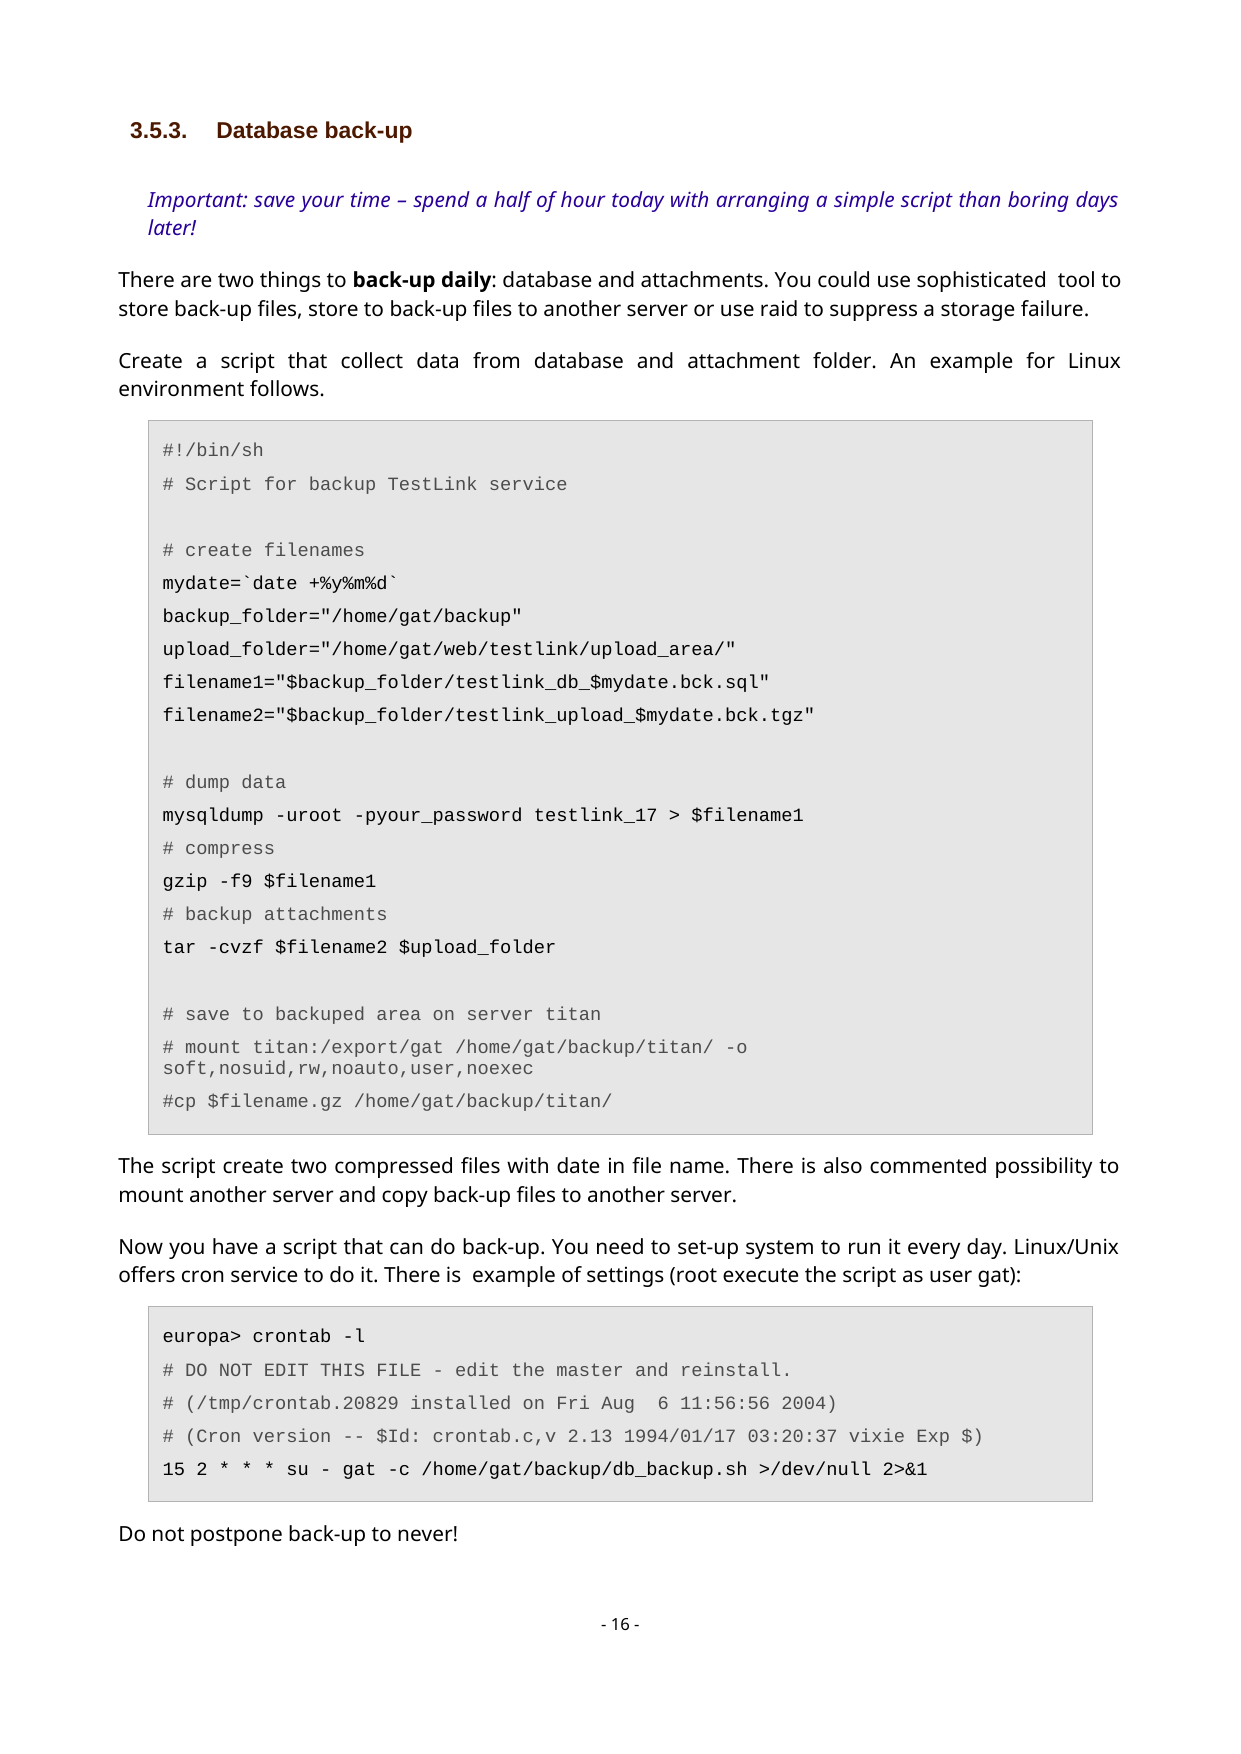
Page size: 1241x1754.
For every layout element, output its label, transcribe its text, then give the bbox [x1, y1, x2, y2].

text # compress [149, 818, 1092, 851]
text # DO NOT EDIT THIS FILE - edit the master and reinstall. [149, 1339, 1092, 1373]
text 15 2 * * * su - gat -c /home/gat/backup/db_backup.sh >/dev/null 2>&1 [149, 1439, 1092, 1501]
text # mount titan:/export/gat /home/gat/backup/titan/ -o soft,nosuid,rw,noauto,user,noexec [149, 1017, 1092, 1071]
text # (/tmp/crontab.20829 installed on Fri Aug 6 11:56:56 2004) [149, 1373, 1092, 1406]
text filename2="$backup_folder/testlink_upload_$mydate.bck.tgz" [149, 685, 1092, 718]
text gzip -f9 $filename1 [149, 851, 1092, 884]
text # (Cron version -- $Id: crontab.c,v 2.13 1994/01/17 03:20:37 vixie Exp $) [149, 1406, 1092, 1439]
text europa> crontab -l [149, 1307, 1092, 1339]
text Important: save your time – spend a half of hour today with arranging a simple script than boring days later! [148, 185, 1122, 242]
text backup_folder="/home/gat/backup" [149, 586, 1092, 619]
subtitle Database back-up [130, 118, 1110, 144]
text Do not postpone back-up to never! [118, 1519, 1122, 1548]
text #!/bin/sh [149, 421, 1092, 453]
text upload_folder="/home/gat/web/testlink/upload_area/" [149, 619, 1092, 652]
text mydate=`date +%y%m%d` [149, 553, 1092, 586]
text # save to backuped area on server titan [149, 983, 1092, 1017]
text Create a script that collect data from database and attachment folder. An example for Linux environment follows. [118, 346, 1122, 403]
text The script create two compressed files with date in file name. There is also commented possibility to mount another server and copy back-up files to another server. [118, 1151, 1122, 1208]
text tar -cvzf $filename2 $upload_folder [149, 917, 1092, 950]
text # dump data [149, 752, 1092, 785]
text There are two things to back-up daily: database and attachments. You could use sophisticated tool to store back-up files, store to back-up files to another server or use raid to suppress a storage failure. [118, 265, 1122, 322]
text # Script for backup TestLink service [149, 453, 1092, 487]
text # backup attachments [149, 884, 1092, 917]
text Now you have a script that can do back-up. You need to set-up system to run it every day. Linux/Unix offers cron service to do it. There is example of settings (root execute the script as user gat): [118, 1232, 1122, 1289]
text # create filenames [149, 520, 1092, 553]
text mysqldump -uroot -pyour_password testlink_17 > $filename1 [149, 785, 1092, 818]
text filename1="$backup_folder/testlink_db_$mydate.bck.sql" [149, 652, 1092, 685]
text #cp $filename.gz /home/gat/backup/titan/ [149, 1071, 1092, 1134]
